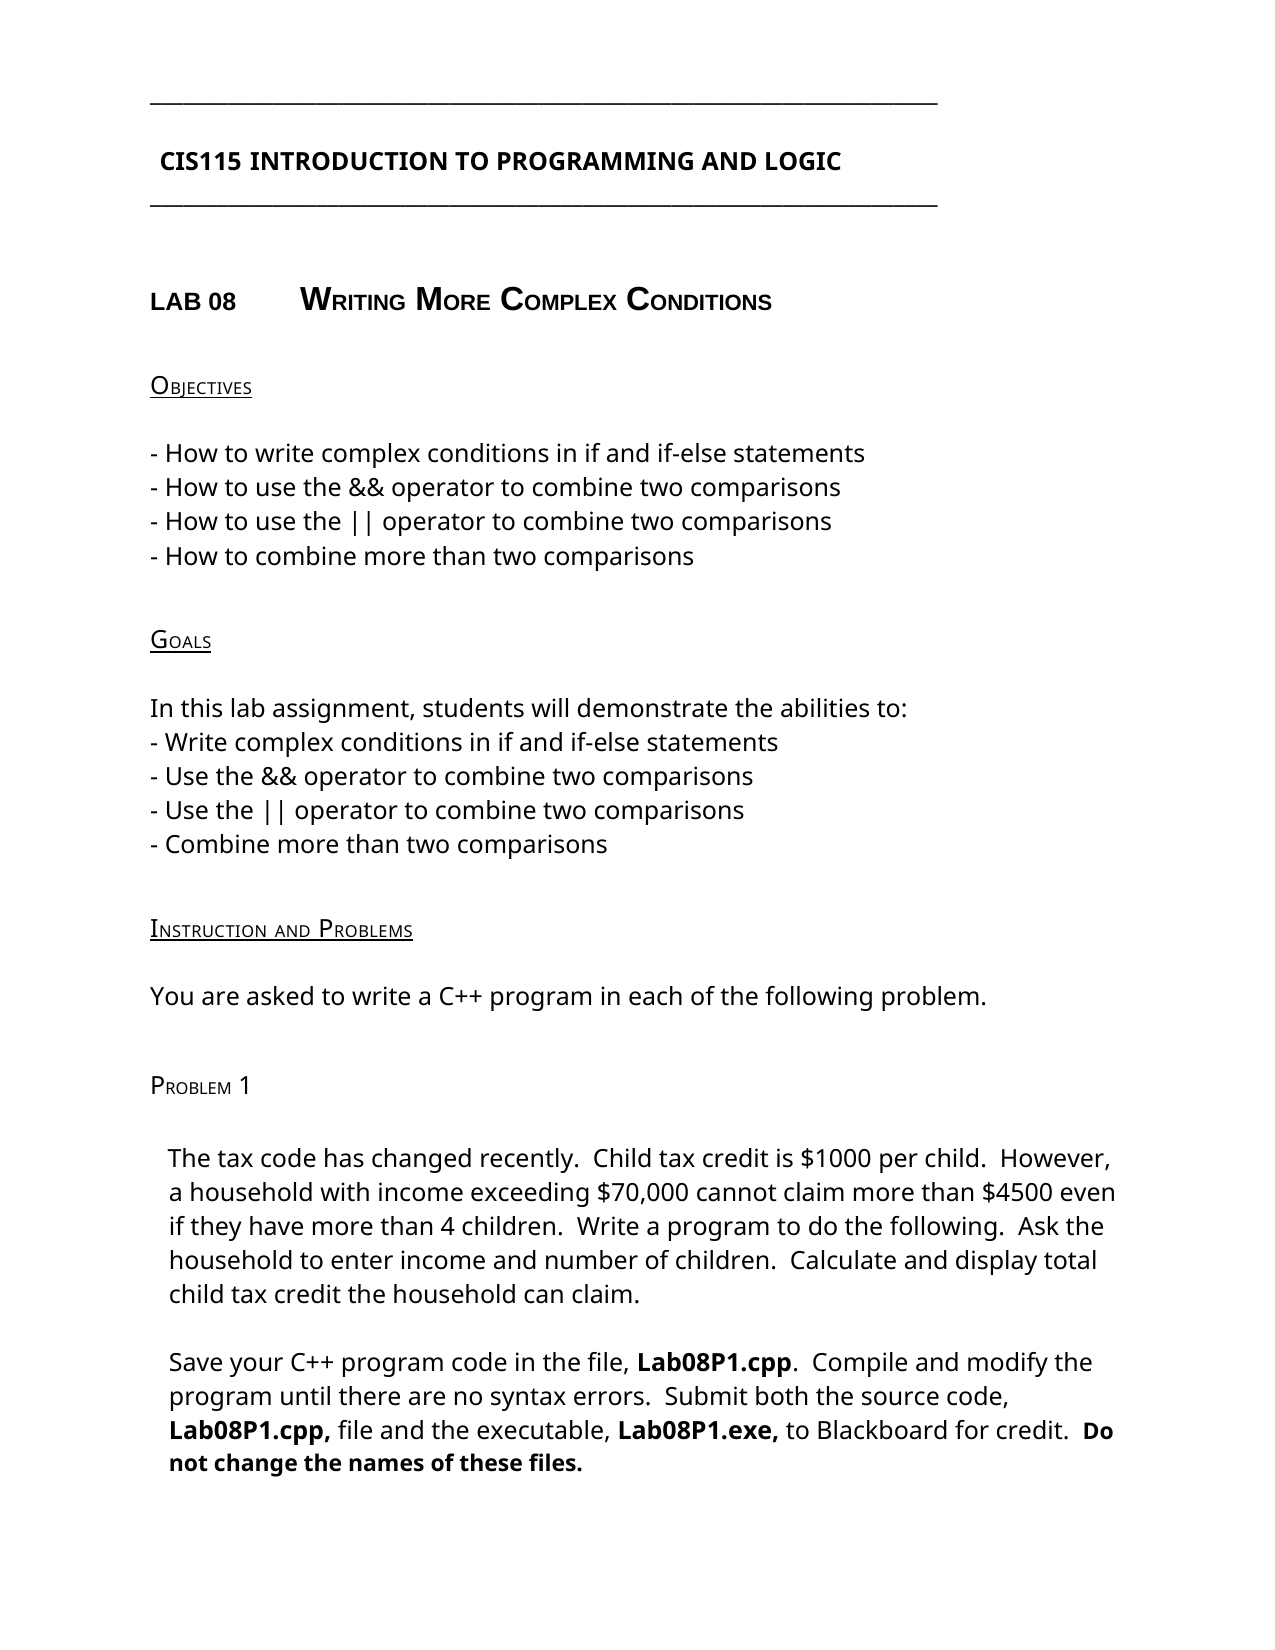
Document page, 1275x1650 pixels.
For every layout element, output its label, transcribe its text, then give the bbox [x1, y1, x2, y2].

subtitle Problem 1 [150, 1068, 1125, 1102]
text You are asked to write a C++ program in each of the following problem. [150, 979, 1125, 1013]
text Save your C++ program code in the file, Lab08P1.cpp. Compile and modify the program until there are no syntax errors. Submit both the source code, Lab08P1.cpp, file and the executable, Lab08P1.exe, to Blackboard for credit. Do not change the names of these files. [150, 1344, 1125, 1478]
text - How to write complex conditions in if and if-else statements [150, 436, 1125, 470]
text In this lab assignment, students will demonstrate the abilities to: [150, 690, 1125, 724]
text - Write complex conditions in if and if-else statements [150, 724, 1125, 758]
subtitle Objectives [150, 368, 1125, 402]
subtitle Goals [150, 622, 1125, 656]
subtitle Instruction and Problems [150, 911, 1125, 945]
text - Use the && operator to combine two comparisons [150, 758, 1125, 792]
text _______________________________________________________________________ [150, 177, 1125, 211]
title LAB 08 Writing More Complex Conditions [150, 279, 1125, 318]
text The tax code has changed recently. Child tax credit is $1000 per child. However, a household with income exceeding $70,000 cannot claim more than $4500 even if they have more than 4 children. Write a program to do the following. Ask the household to enter income and number of children. Calculate and display total child tax credit the household can claim. [167, 1140, 1125, 1311]
text - Combine more than two comparisons [150, 827, 1125, 861]
text - Use the || operator to combine two comparisons [150, 792, 1125, 827]
text _______________________________________________________________________ [150, 75, 1125, 109]
text - How to use the || operator to combine two comparisons [150, 504, 1125, 538]
text - How to use the && operator to combine two comparisons [150, 470, 1125, 504]
text CIS115 Introduction to Programming and Logic [150, 143, 1125, 177]
text - How to combine more than two comparisons [150, 538, 1125, 572]
